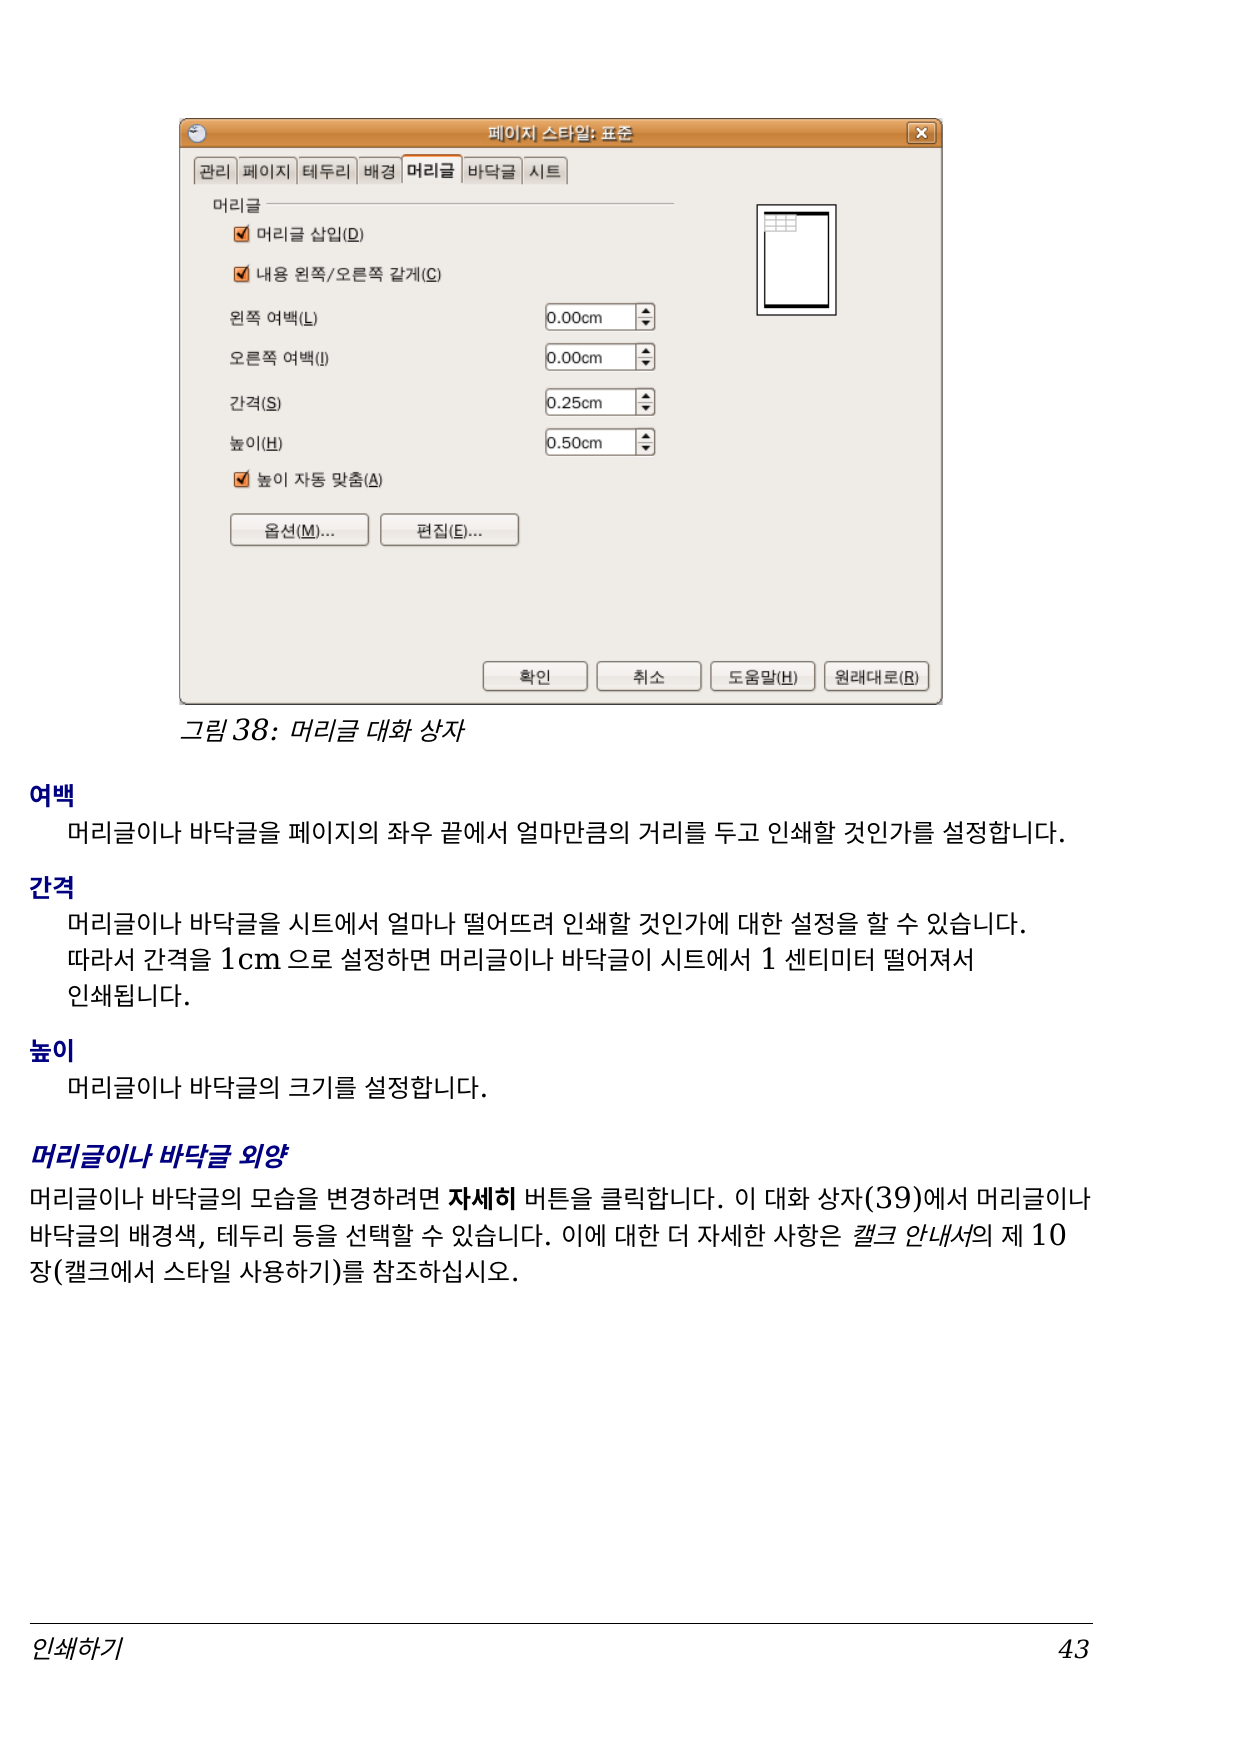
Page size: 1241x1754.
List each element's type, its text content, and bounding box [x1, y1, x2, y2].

text 여백 [29, 777, 1093, 813]
text 머리글이나 바닥글을 시트에서 얼마나 떨어뜨려 인쇄할 것인가에 대한 설정을 할 수 있습니다. 따라서 간격을 1cm으로 설정하면 머리글이나 바닥글이 시트에서 1센티미터 떨어져서 인쇄됩니다. [67, 904, 1093, 1013]
text 머리글이나 바닥글을 페이지의 좌우 끝에서 얼마만큼의 거리를 두고 인쇄할 것인가를 설정합니다. [67, 813, 1093, 849]
text 머리글이나 바닥글의 모습을 변경하려면 자세히 버튼을 클릭합니다. 이 대화 상자(그림 39)에서 머리글이나 바닥글의 배경색, 테두리 등을 선택할 수 있습니다. 이에 대한 더 자세한 사항은 캘크 안내서의 제10장(캘크에서 스타일 사용하기)를 참조하십시오. [29, 1180, 1093, 1288]
text 높이 [29, 1032, 1093, 1068]
subtitle 머리글이나 바닥글 외양 [29, 1136, 1093, 1173]
text 머리글이나 바닥글의 크기를 설정합니다. [67, 1068, 1093, 1104]
text 그림 38: 머리글 대화 상자 [179, 711, 943, 747]
picture [179, 118, 943, 705]
text 간격 [29, 868, 1093, 904]
